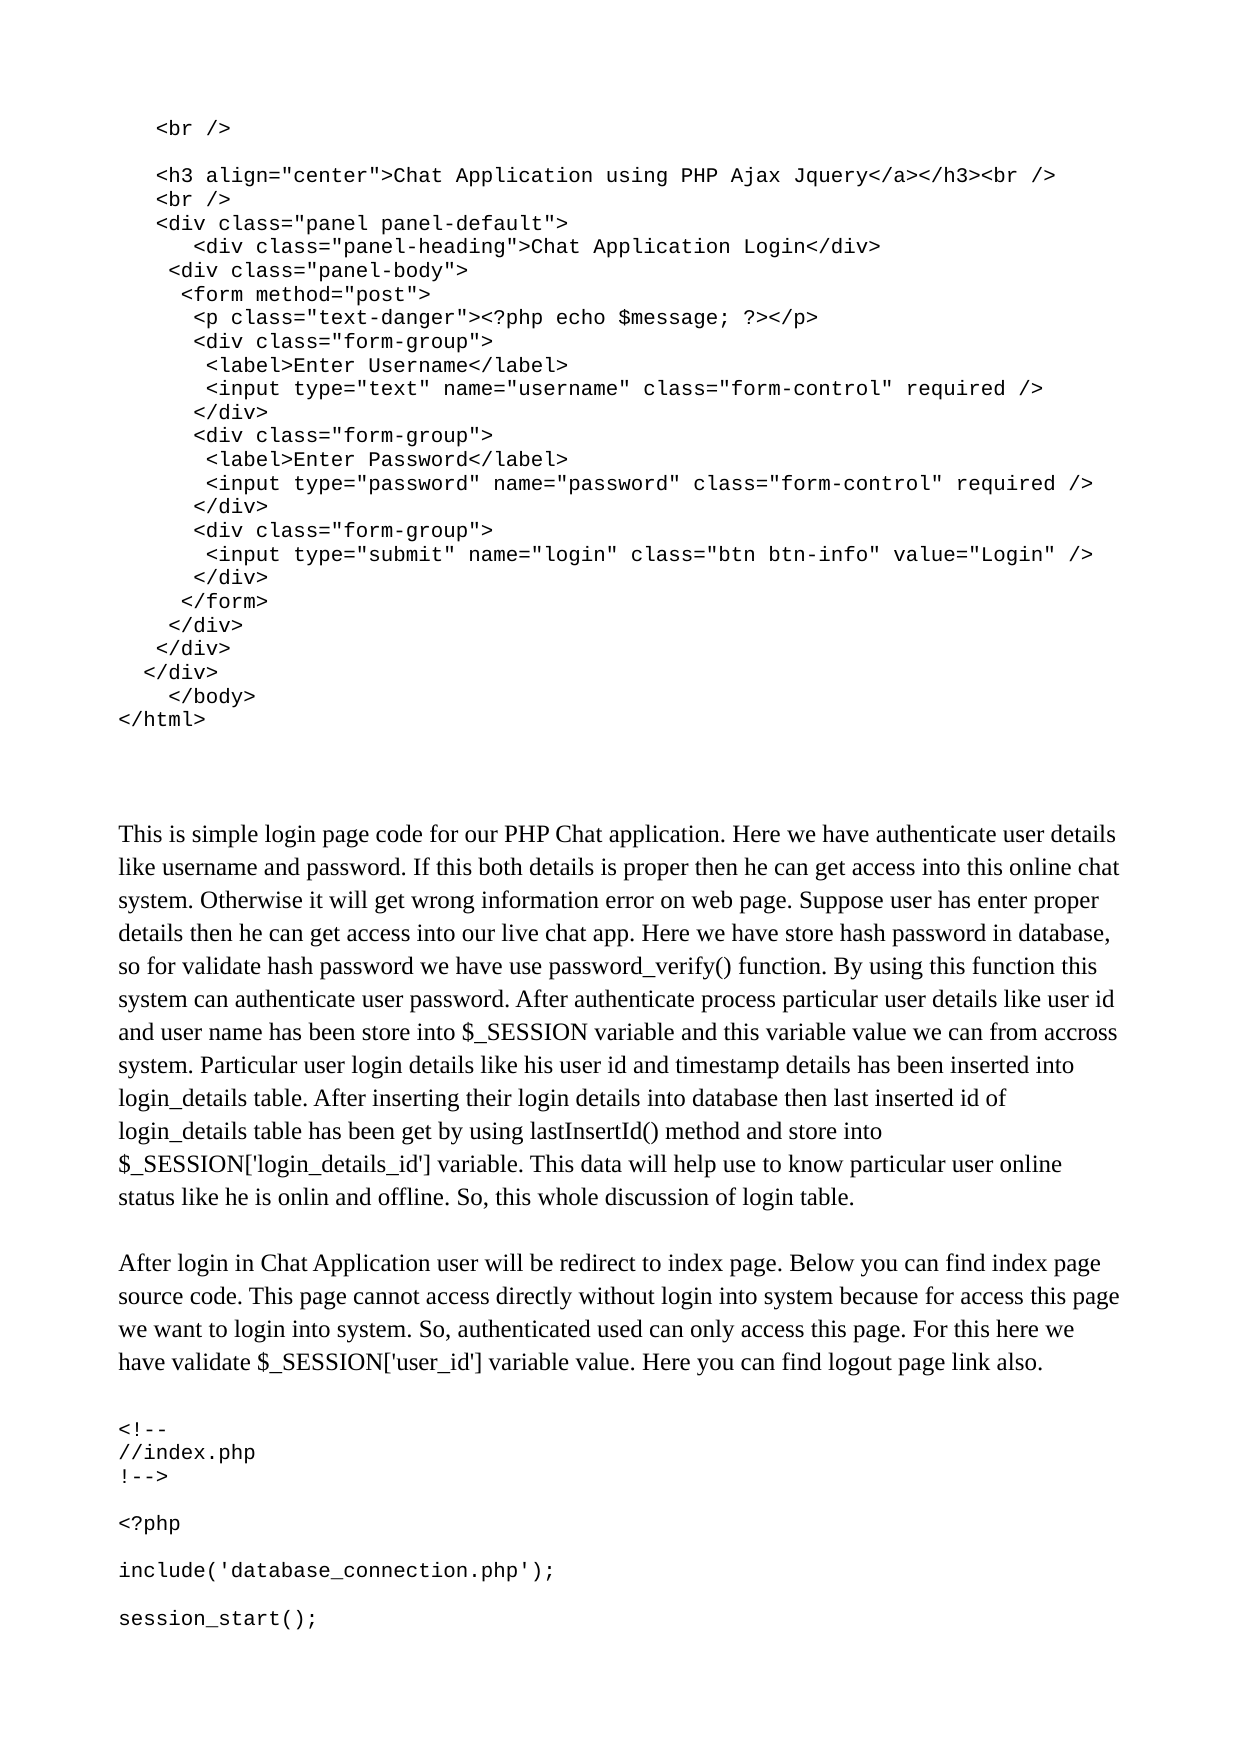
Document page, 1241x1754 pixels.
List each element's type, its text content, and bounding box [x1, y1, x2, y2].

text include('database_connection.php'); [118, 1561, 1122, 1584]
text </html> [118, 709, 1122, 733]
text This is simple login page code for our PHP Chat application. Here we have authenticate user details like username and password. If this both details is proper then he can get access into this online chat system. Otherwise it will get wrong information error on web page. Suppose user has enter proper details then he can get access into our live chat app. Here we have store hash password in database, so for validate hash password we have use password_verify() function. By using this function this system can authenticate user password. After authenticate process particular user details like user id and user name has been store into $_SESSION variable and this variable value we can from accross system. Particular user login details like his user id and timestamp details has been inserted into login_details table. After inserting their login details into database then last inserted id of login_details table has been get by using lastInsertId() method and store into $_SESSION['login_details_id'] variable. This data will help use to know particular user online status like he is onlin and offline. So, this whole discussion of login table. After login in Chat Application user will be redirect to index page. Below you can find index page source code. This page cannot access directly without login into system because for access this page we want to login into system. So, authenticated used can only access this page. For this here we have validate $_SESSION['user_id'] variable value. Here you can find logout page link also. [118, 786, 1122, 1376]
text <div class="form-group"> [118, 331, 1122, 354]
text </body> [118, 686, 1122, 709]
text <input type="text" name="username" class="form-control" required /> [118, 378, 1122, 402]
text </div> [118, 662, 1122, 686]
text </div> [118, 638, 1122, 662]
text <input type="password" name="password" class="form-control" required /> [118, 473, 1122, 496]
text session_start(); [118, 1608, 1122, 1631]
text </div> [118, 615, 1122, 638]
text <br /> [118, 118, 1122, 142]
text <label>Enter Username</label> [118, 354, 1122, 378]
text //index.php [118, 1442, 1122, 1466]
text !--> [118, 1466, 1122, 1489]
text <h3 align="center">Chat Application using PHP Ajax Jquery</a></h3><br /> [118, 165, 1122, 189]
text <form method="post"> [118, 284, 1122, 307]
text </form> [118, 591, 1122, 615]
text <div class="form-group"> [118, 426, 1122, 449]
text <?php [118, 1513, 1122, 1537]
text <div class="panel-heading">Chat Application Login</div> [118, 236, 1122, 260]
text <!-- [118, 1419, 1122, 1442]
text </div> [118, 402, 1122, 426]
text </div> [118, 567, 1122, 591]
text <div class="panel-body"> [118, 260, 1122, 284]
text </div> [118, 496, 1122, 520]
text <br /> [118, 189, 1122, 213]
text <div class="panel panel-default"> [118, 213, 1122, 236]
text <input type="submit" name="login" class="btn btn-info" value="Login" /> [118, 544, 1122, 567]
text <label>Enter Password</label> [118, 449, 1122, 473]
text <p class="text-danger"><?php echo $message; ?></p> [118, 307, 1122, 331]
text <div class="form-group"> [118, 520, 1122, 544]
